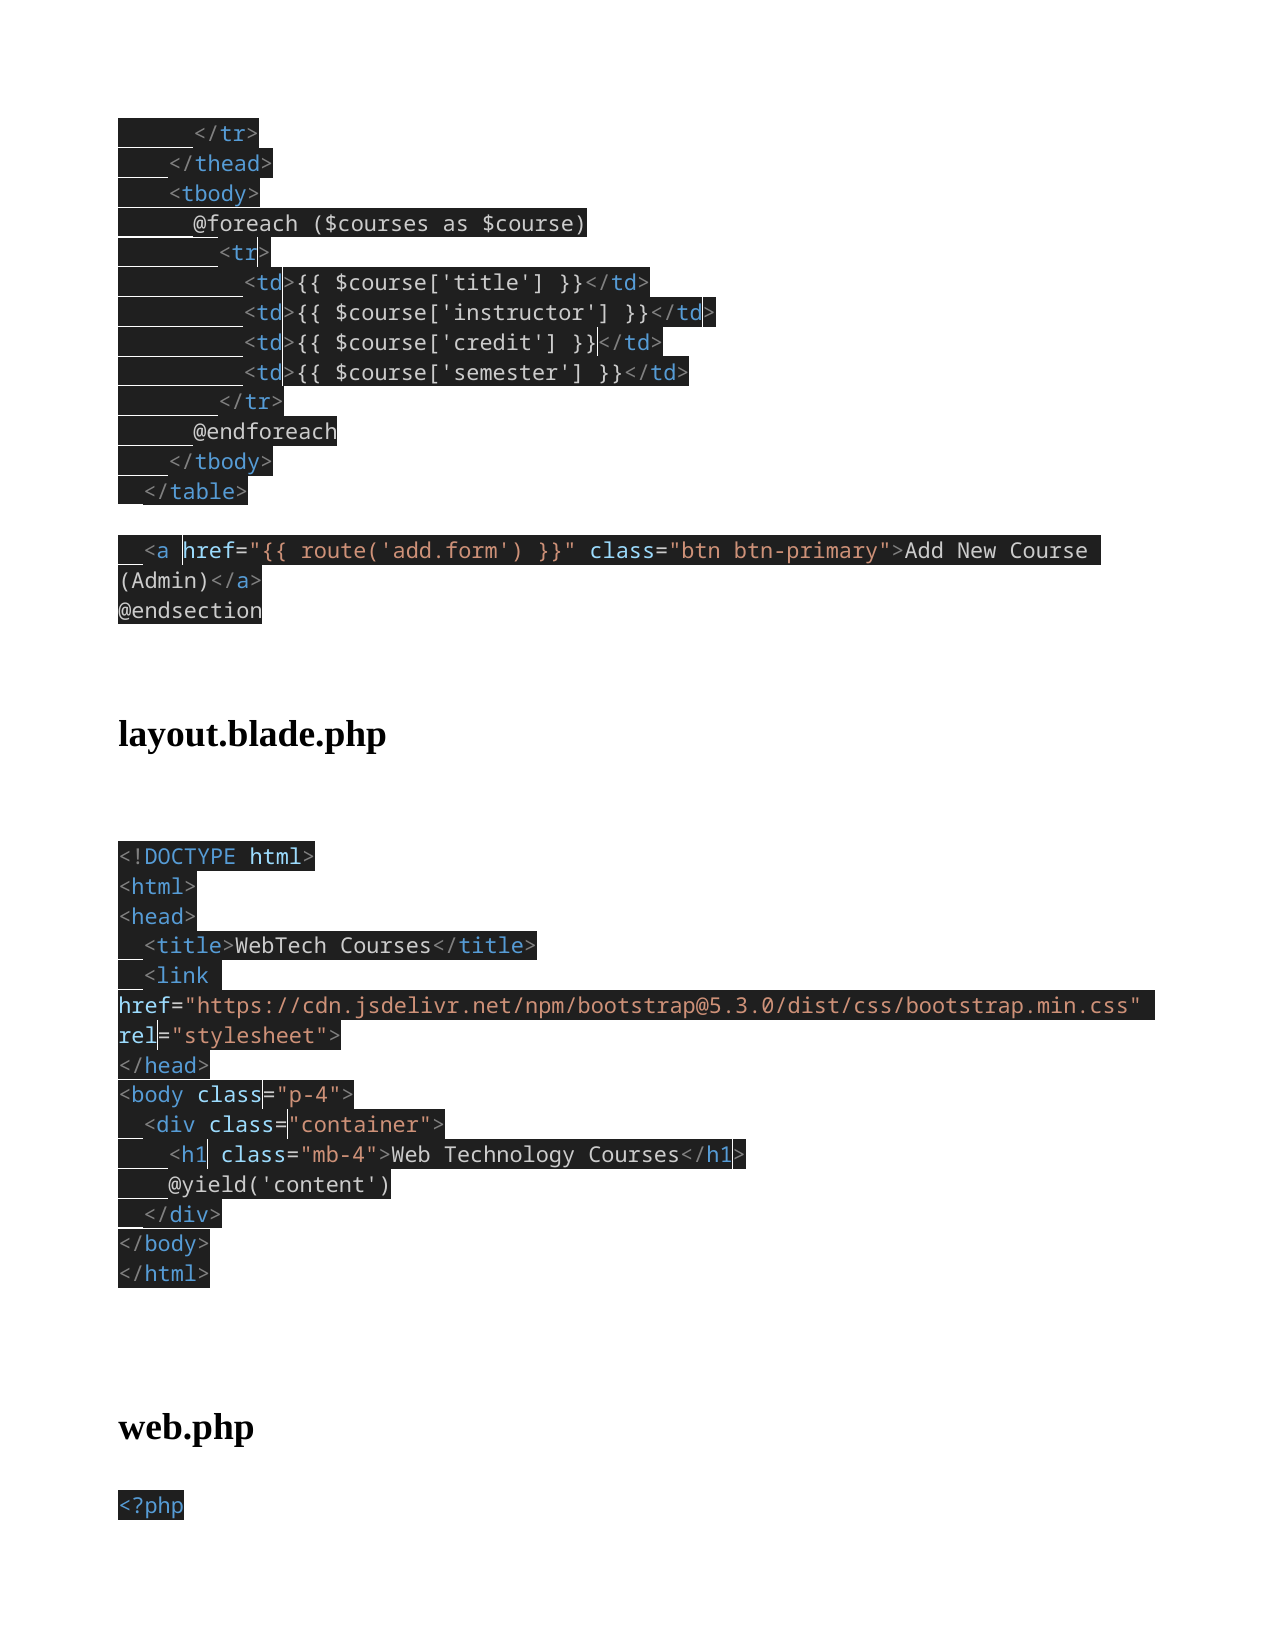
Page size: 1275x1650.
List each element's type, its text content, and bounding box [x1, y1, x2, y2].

text <?php [118, 1490, 1157, 1520]
text </tr> [118, 118, 1157, 148]
text <head> [118, 901, 1157, 931]
text <!DOCTYPE html> [118, 841, 1157, 871]
text <html> [118, 871, 1157, 901]
text </table> [118, 476, 1157, 505]
text @yield('content') [118, 1169, 1157, 1199]
text <h1 class="mb-4">Web Technology Courses</h1> [118, 1139, 1157, 1169]
text <tbody> [118, 178, 1157, 207]
text web.php [118, 1404, 1157, 1447]
text @foreach ($courses as $course) [118, 207, 1157, 237]
text @endforeach [118, 416, 1157, 446]
text <link href="https://cdn.jsdelivr.net/npm/bootstrap@5.3.0/dist/css/bootstrap.min.css" rel="stylesheet"> [118, 960, 1157, 1050]
text layout.blade.php [118, 712, 1157, 755]
text <td>{{ $course['credit'] }}</td> [118, 327, 1157, 356]
text </tr> [118, 386, 1157, 416]
text </head> [118, 1050, 1157, 1079]
text <title>WebTech Courses</title> [118, 931, 1157, 960]
text </body> [118, 1228, 1157, 1258]
text </html> [118, 1258, 1157, 1288]
text @endsection [118, 595, 1157, 624]
text <body class="p-4"> [118, 1079, 1157, 1109]
text <div class="container"> [118, 1109, 1157, 1139]
text <tr> [118, 237, 1157, 267]
text </thead> [118, 148, 1157, 178]
text </tbody> [118, 446, 1157, 476]
text </div> [118, 1199, 1157, 1228]
text <a href="{{ route('add.form') }}" class="btn btn-primary">Add New Course (Admin)</a> [118, 535, 1157, 595]
text <td>{{ $course['instructor'] }}</td> [118, 297, 1157, 327]
text <td>{{ $course['title'] }}</td> [118, 267, 1157, 297]
text <td>{{ $course['semester'] }}</td> [118, 356, 1157, 386]
